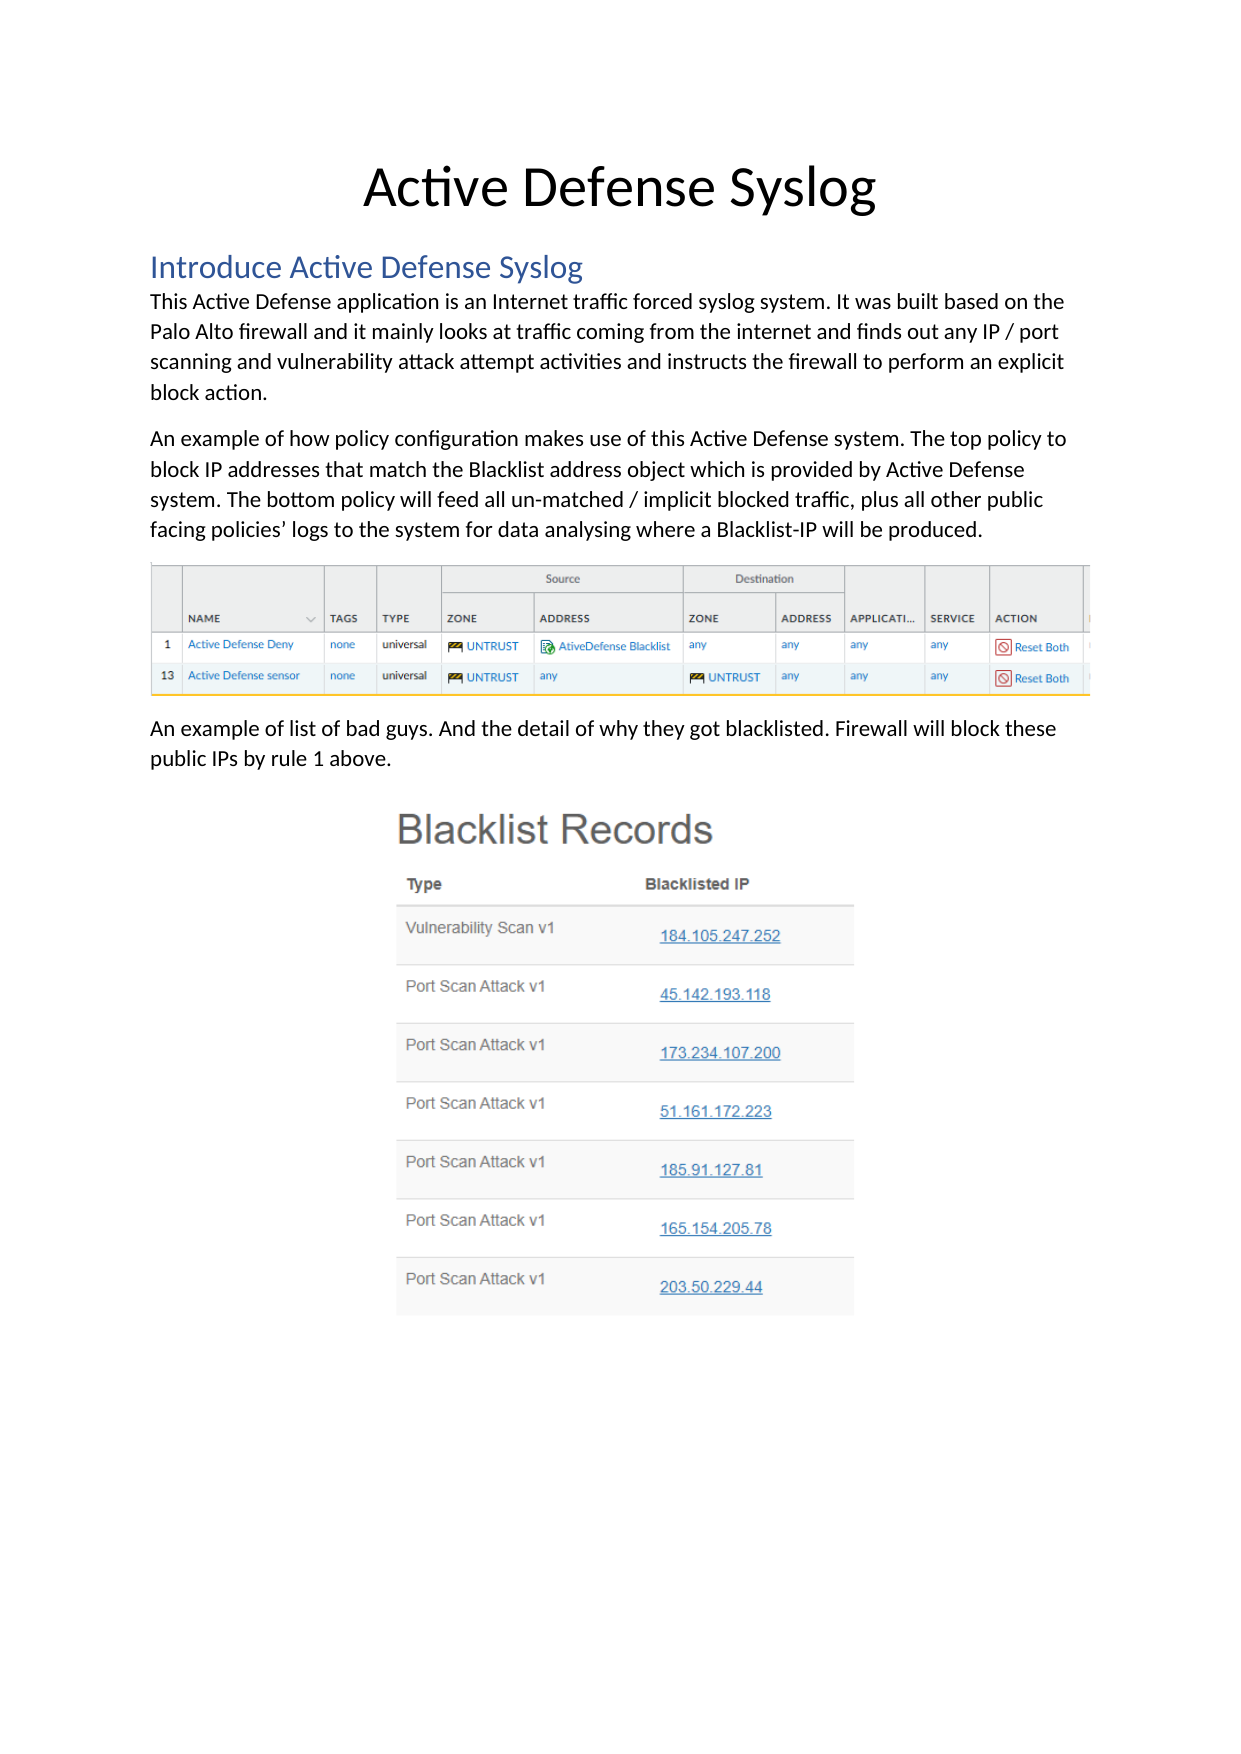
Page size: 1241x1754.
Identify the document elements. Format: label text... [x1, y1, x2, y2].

picture [386, 791, 855, 1320]
text An example of how policy configuration makes use of this Active Defense system. The top policy to block IP addresses that match the Blacklist address object which is provided by Active Defense system. The bottom policy will feed all un-matched / implicit blocked traffic, plus all other public facing policies’ logs to the system for data analysing where a Blacklist-IP will be produced. [150, 424, 1090, 543]
picture [150, 562, 1091, 696]
subtitle Introduce Active Defense Syslog [150, 246, 1090, 287]
title Active Defense Syslog [150, 150, 1090, 221]
text This Active Defense application is an Internet traffic forced syslog system. It was built based on the Palo Alto firewall and it mainly looks at traffic coming from the internet and finds out any IP / port scanning and vulnerability attack attempt activities and instructs the firewall to perform an explicit block action. [150, 287, 1090, 406]
text An example of list of bad guys. And the detail of why they got blacklisted. Firewall will block these public IPs by rule 1 above. [150, 714, 1090, 773]
